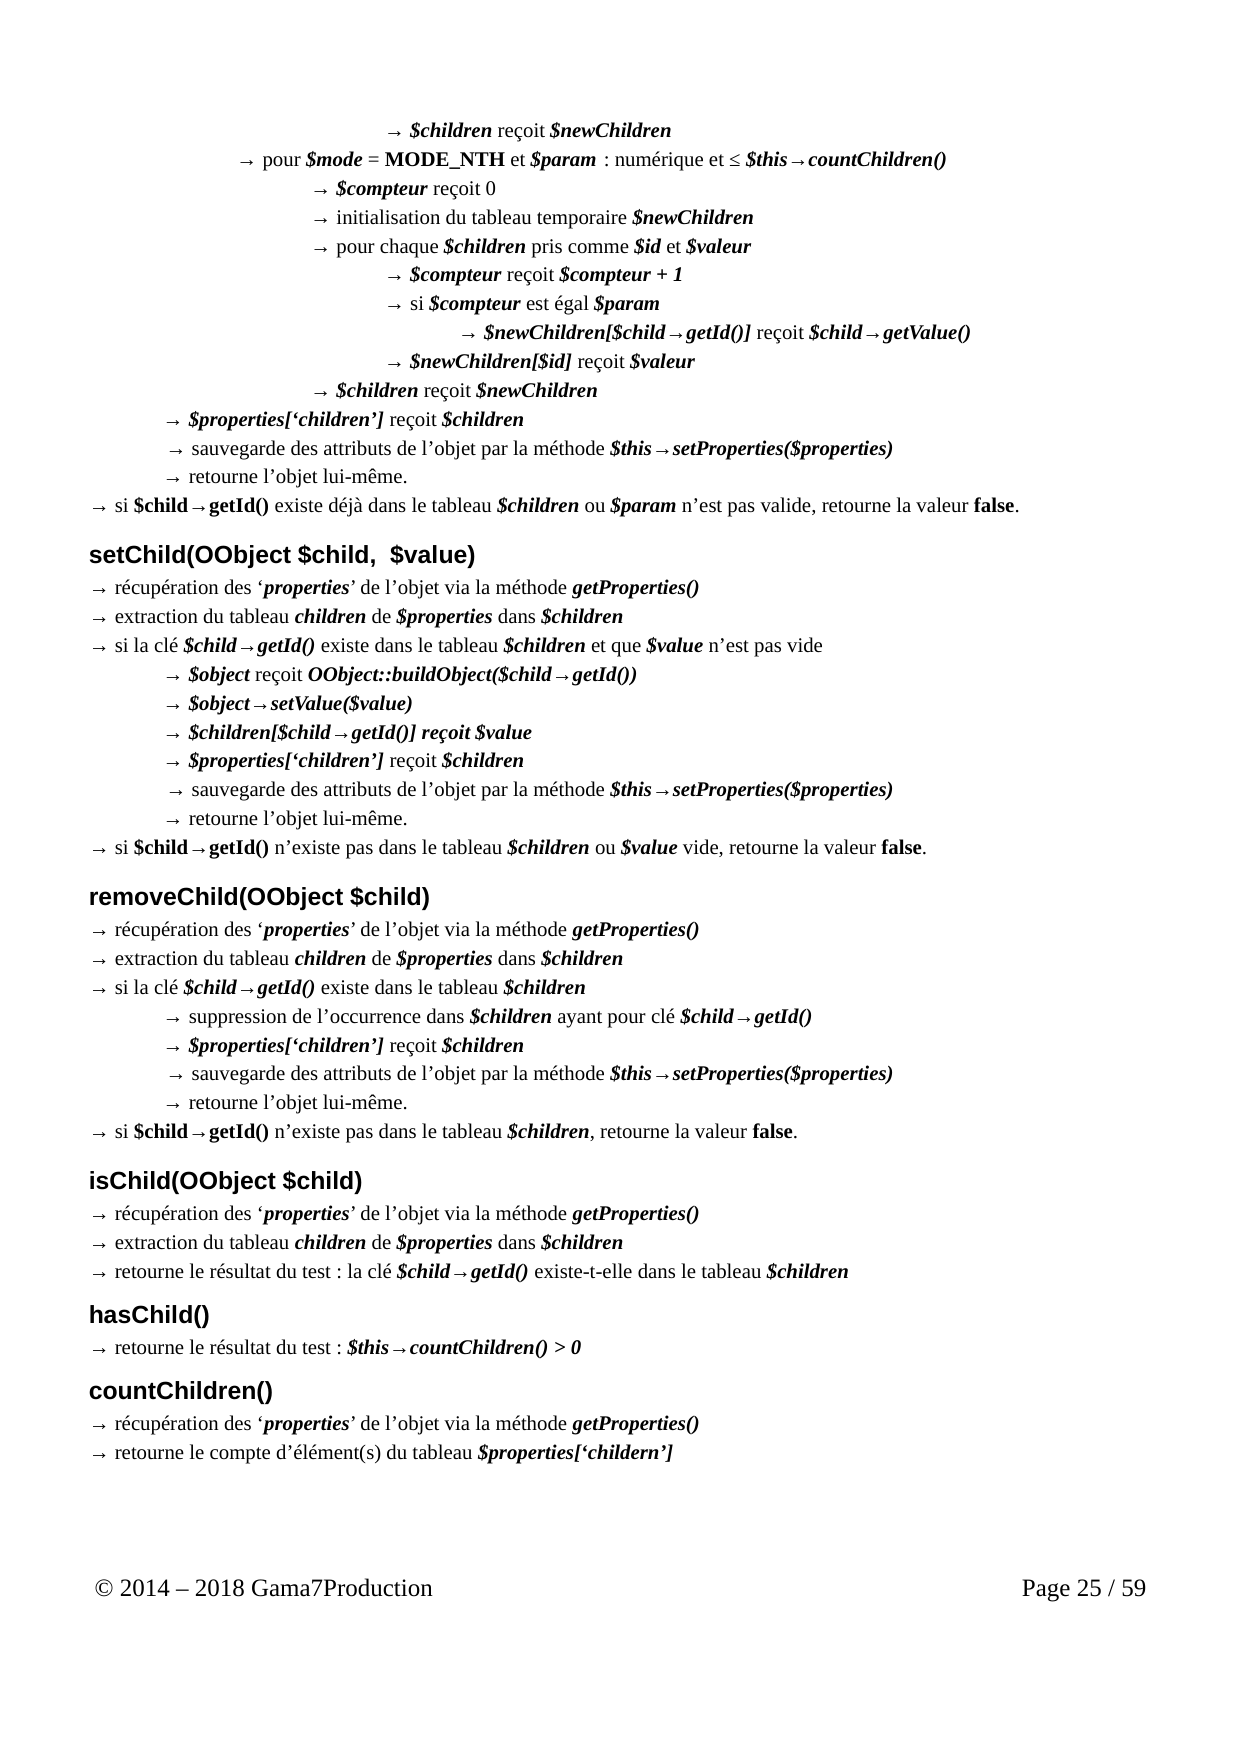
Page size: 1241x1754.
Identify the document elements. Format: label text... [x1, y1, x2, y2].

text → extraction du tableau children de $properties dans $children [88, 946, 1152, 970]
text → pour chaque $children pris comme $id et $valeur [88, 233, 1152, 258]
text → $children[$child→getId()] reçoit $value [88, 719, 1152, 744]
text → sauvegarde des attributs de l’objet par la méthode $this→setProperties($properties) [165, 1061, 1152, 1085]
text → récupération des ‘properties’ de l’objet via la méthode getProperties() [88, 917, 1152, 941]
text → retourne le résultat du test : $this→countChildren() > 0 [88, 1335, 1152, 1359]
text → récupération des ‘properties’ de l’objet via la méthode getProperties() [88, 1411, 1152, 1435]
text → si $child→getId() existe déjà dans le tableau $children ou $param n’est pas valide, retourne la valeur false. [88, 493, 1152, 517]
subtitle countChildren() [88, 1376, 1152, 1405]
text → $newChildren[$child→getId()] reçoit $child→getValue() [88, 320, 1152, 344]
subtitle isChild(OObject $child) [88, 1166, 1152, 1195]
subtitle removeChild(OObject $child) [88, 882, 1152, 911]
subtitle hasChild() [88, 1300, 1152, 1329]
text → si $child→getId() n’existe pas dans le tableau $children ou $value vide, retourne la valeur false. [88, 835, 1152, 859]
text → si $compteur est égal $param [88, 291, 1152, 315]
text → $newChildren[$id] reçoit $valeur [88, 349, 1152, 373]
subtitle setChild(OObject $child, $value) [88, 541, 1152, 569]
text → retourne l’objet lui-même. [88, 1090, 1152, 1114]
text → $object reçoit OObject::buildObject($child→getId()) [88, 662, 1152, 686]
text → sauvegarde des attributs de l’objet par la méthode $this→setProperties($properties) [165, 777, 1152, 801]
text → $object→setValue($value) [88, 691, 1152, 715]
text → retourne l’objet lui-même. [88, 806, 1152, 830]
text → si la clé $child→getId() existe dans le tableau $children et que $value n’est pas vide [88, 633, 1152, 657]
text → $properties[‘children’] reçoit $children [88, 748, 1152, 772]
text → $properties[‘children’] reçoit $children [88, 1032, 1152, 1057]
text → retourne le compte d’élément(s) du tableau $properties[‘childern’] [88, 1440, 1152, 1464]
text → si $child→getId() n’existe pas dans le tableau $children, retourne la valeur false. [88, 1119, 1152, 1143]
text → suppression de l’occurrence dans $children ayant pour clé $child→getId() [88, 1004, 1152, 1028]
text → récupération des ‘properties’ de l’objet via la méthode getProperties() [88, 1201, 1152, 1225]
text → extraction du tableau children de $properties dans $children [88, 604, 1152, 628]
text → $children reçoit $newChildren [88, 118, 1152, 142]
text → $compteur reçoit 0 [88, 176, 1152, 200]
text → initialisation du tableau temporaire $newChildren [88, 205, 1152, 229]
text → $children reçoit $newChildren [88, 378, 1152, 402]
text → $properties[‘children’] reçoit $children [88, 407, 1152, 431]
text → extraction du tableau children de $properties dans $children [88, 1230, 1152, 1254]
text → retourne l’objet lui-même. [88, 464, 1152, 488]
text → $compteur reçoit $compteur + 1 [88, 262, 1152, 286]
text → sauvegarde des attributs de l’objet par la méthode $this→setProperties($properties) [165, 436, 1152, 459]
text → pour $mode = MODE_NTH et $param : numérique et ≤ $this→countChildren() [88, 147, 1152, 171]
text → si la clé $child→getId() existe dans le tableau $children [88, 975, 1152, 999]
text → retourne le résultat du test : la clé $child→getId() existe-t-elle dans le tableau $children [88, 1259, 1152, 1283]
text → récupération des ‘properties’ de l’objet via la méthode getProperties() [88, 575, 1152, 599]
